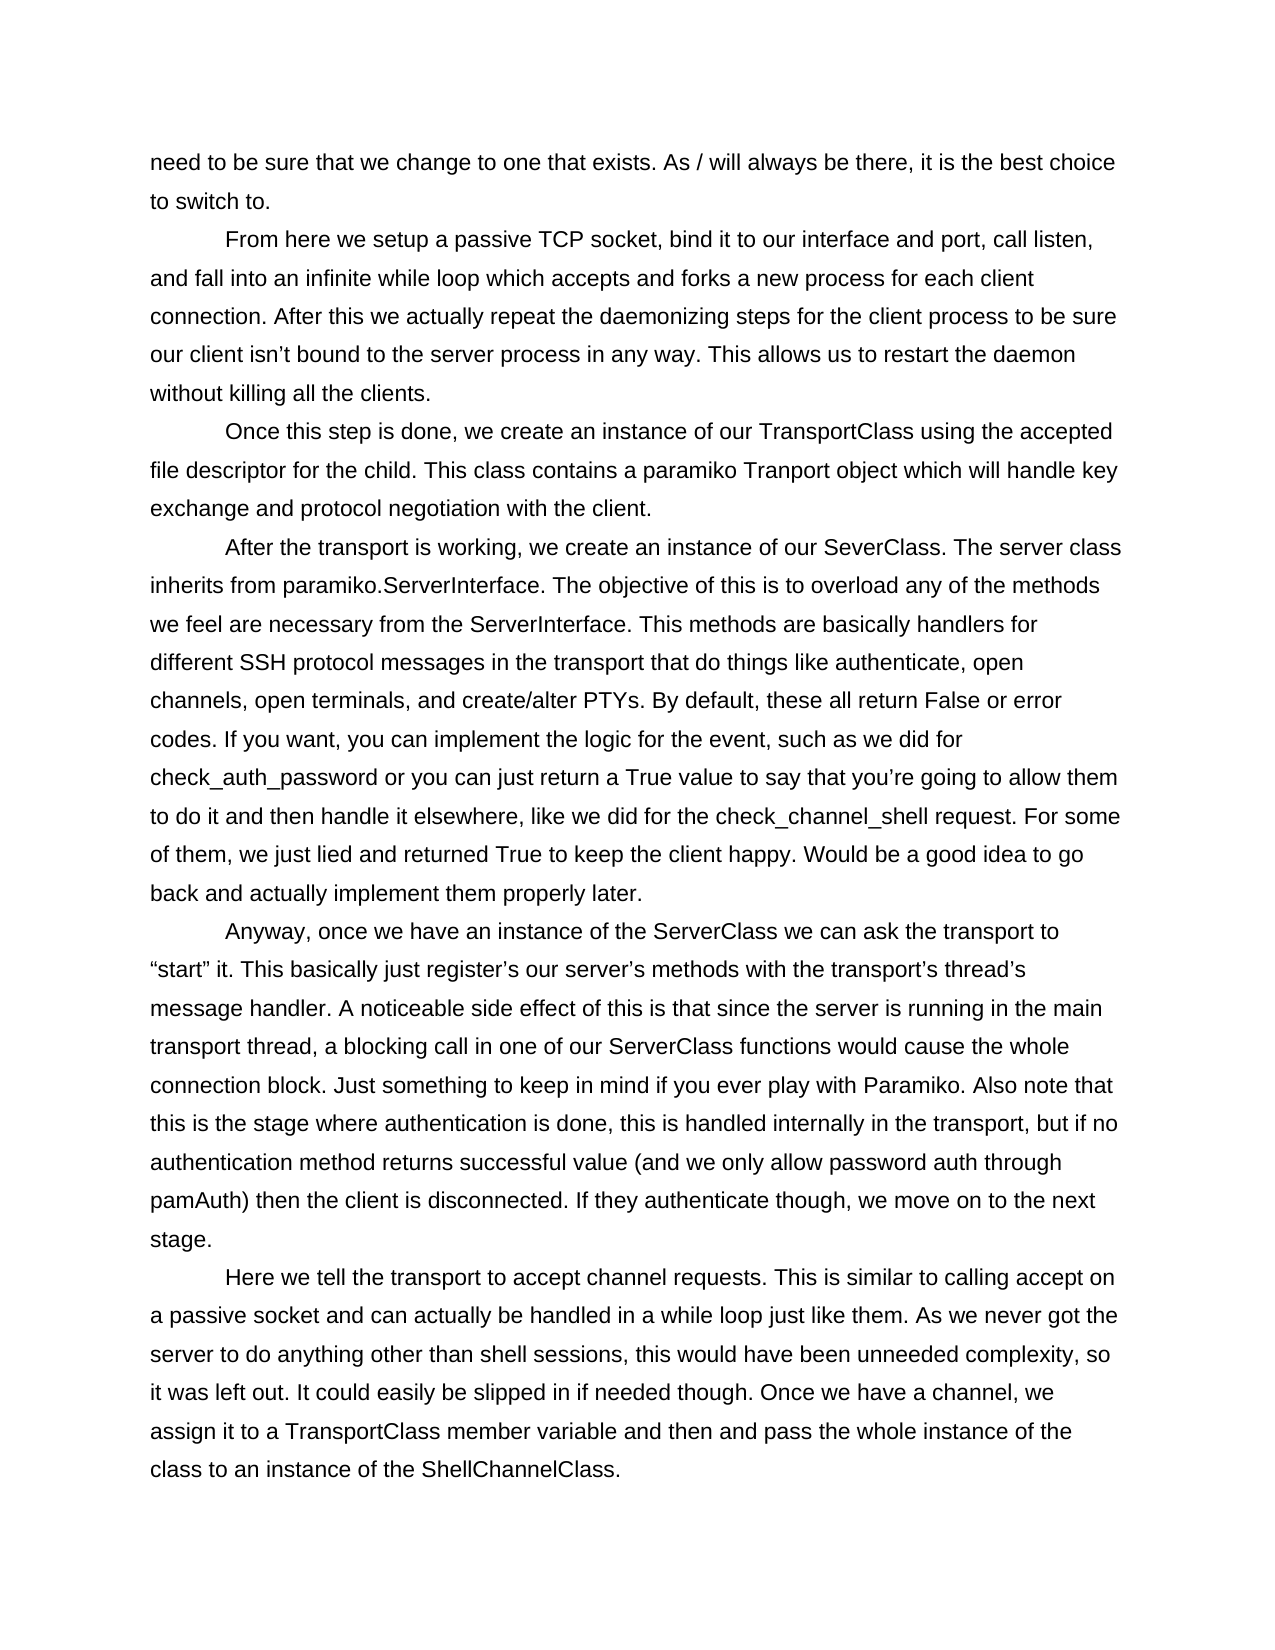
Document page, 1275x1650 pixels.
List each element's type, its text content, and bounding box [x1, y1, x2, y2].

text Here we tell the transport to accept channel requests. This is similar to calling accept on a passive socket and can actually be handled in a while loop just like them. As we never got the server to do anything other than shell sessions, this would have been unneeded complexity, so it was left out. It could easily be slipped in if needed though. Once we have a channel, we assign it to a TransportClass member variable and then and pass the whole instance of the class to an instance of the ShellChannelClass. [150, 1265, 1125, 1482]
text Once this step is done, we create an instance of our TransportClass using the accepted file descriptor for the child. This class contains a paramiko Tranport object which will handle key exchange and protocol negotiation with the client. [150, 419, 1125, 522]
text need to be sure that we change to one that exists. As / will always be there, it is the best choice to switch to. [150, 150, 1125, 214]
text Anyway, once we have an instance of the ServerClass we can ask the transport to “start” it. This basically just register’s our server’s methods with the transport’s thread’s message handler. A noticeable side effect of this is that since the server is running in the main transport thread, a blocking call in one of our ServerClass functions would cause the whole connection block. Just something to keep in mind if you ever play with Paramiko. Also note that this is the stage where authentication is done, this is handled internally in the transport, but if no authentication method returns successful value (and we only allow password auth through pamAuth) then the client is disconnected. If they authenticate though, we move on to the next stage. [150, 919, 1125, 1252]
text After the transport is working, we create an instance of our SeverClass. The server class inherits from paramiko.ServerInterface. The objective of this is to overload any of the methods we feel are necessary from the ServerInterface. This methods are basically handlers for different SSH protocol messages in the transport that do things like authenticate, open channels, open terminals, and create/alter PTYs. By default, these all return False or error codes. If you want, you can implement the logic for the event, such as we did for check_auth_password or you can just return a True value to say that you’re going to allow them to do it and then handle it elsewhere, like we did for the check_channel_shell request. For some of them, we just lied and returned True to keep the client happy. Would be a good idea to go back and actually implement them properly later. [150, 534, 1125, 906]
text From here we setup a passive TCP socket, bind it to our interface and port, call listen, and fall into an infinite while loop which accepts and forks a new process for each client connection. After this we actually repeat the daemonizing steps for the client process to be sure our client isn’t bound to the server process in any way. This allows us to restart the daemon without killing all the clients. [150, 227, 1125, 406]
